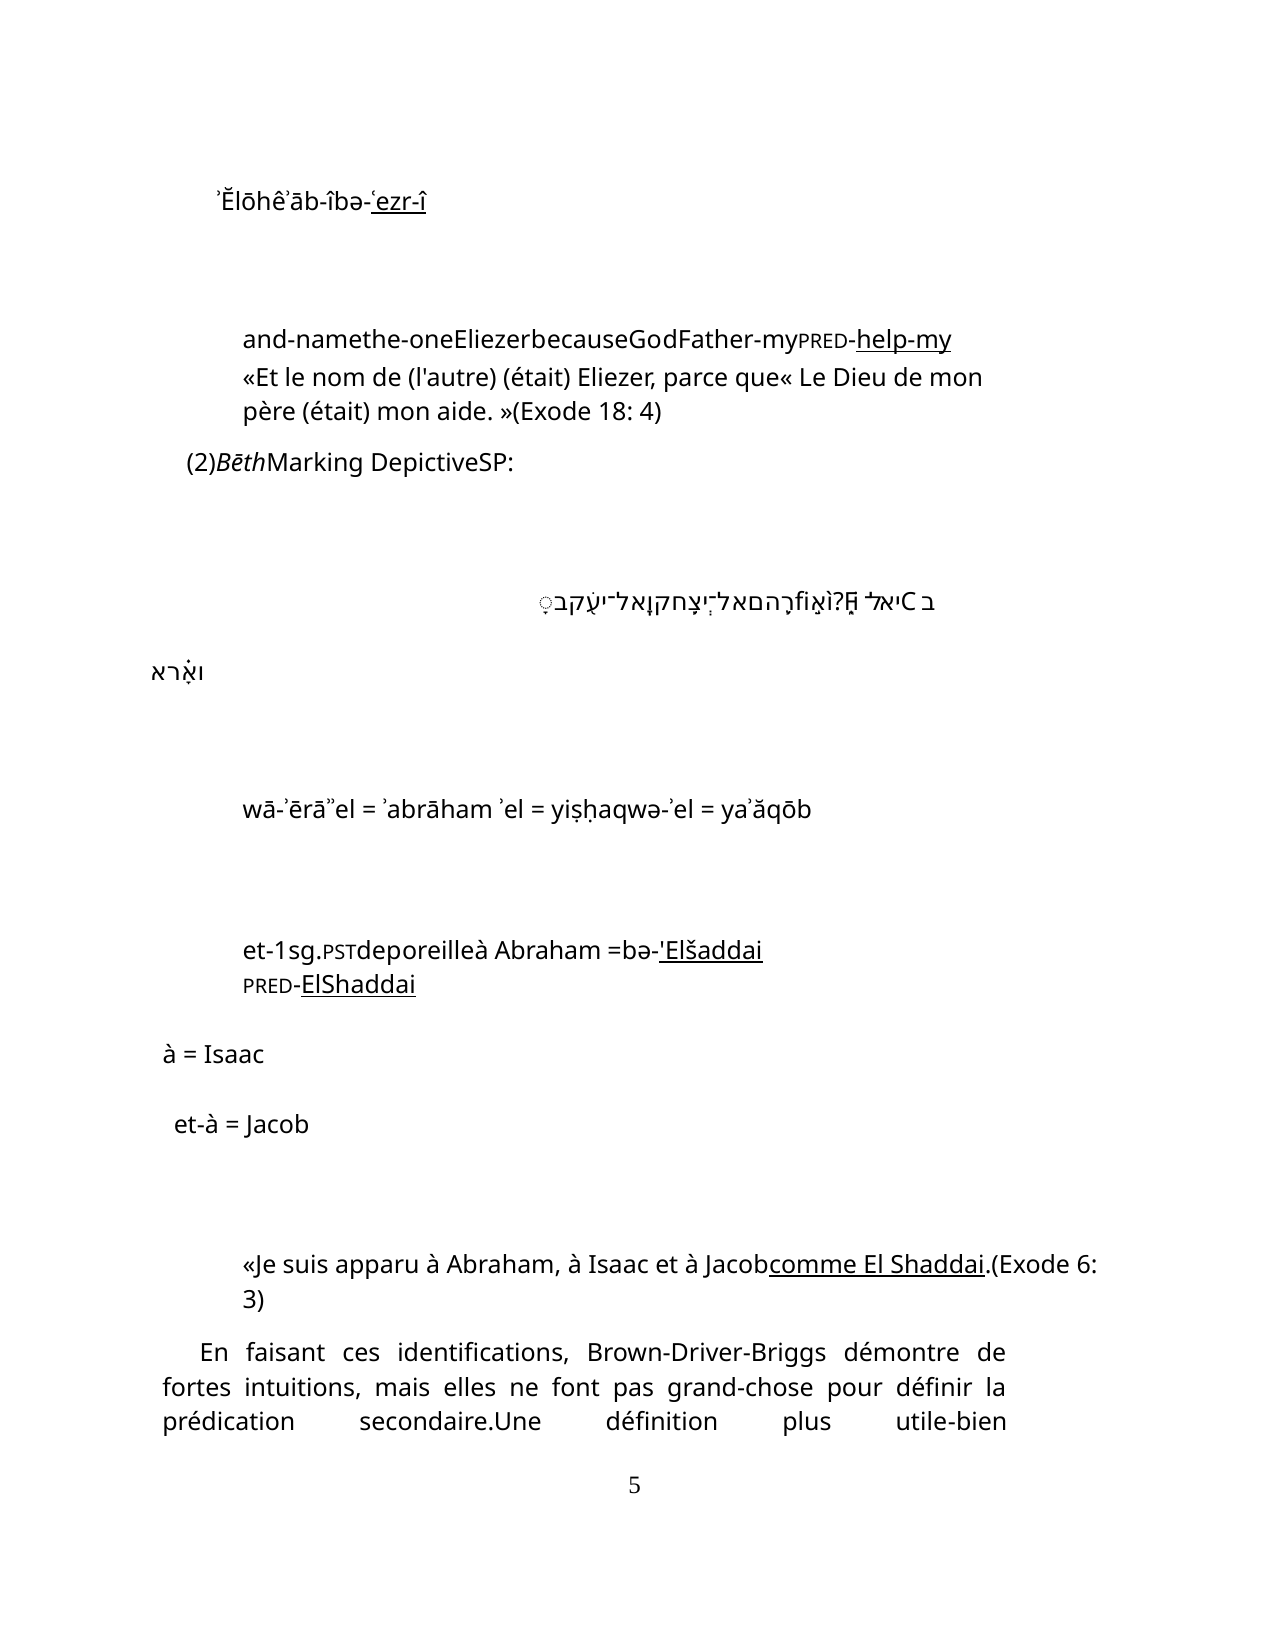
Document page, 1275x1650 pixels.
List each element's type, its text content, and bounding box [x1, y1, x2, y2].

text pred-ElShaddai [242, 967, 1125, 1001]
text «Je suis apparu à Abraham, à Isaac et à Jacobcomme El Shaddai.(Exode 6: 3) [242, 1245, 1125, 1316]
text and-namethe-oneEliezerbecauseGodFather-mypred-help-my [242, 322, 1125, 356]
text ואָ֗רא [150, 620, 1110, 688]
text à = Isaac [162, 1001, 1125, 1071]
text et-1sg.pstdeporeilleà Abraham =bə-'Elšaddai [242, 933, 1125, 967]
text ָרָ֛הםאל־יְצָ֥חקוֶֽאל־יעֹ֖קבfiֵא֣ì?ָ֑Fiיאל־Cב [538, 584, 1122, 618]
text ʾĔlōhêʾāb-îbə-ʿezr-î [216, 150, 1125, 218]
text En faisant ces identifications, Brown-Driver-Briggs démontre de fortes intuitions, mais elles ne font pas grand-chose pour définir la prédication secondaire.Une définition plus utile-bien [162, 1335, 1007, 1437]
text (2)BēthMarking DepictiveSP: [186, 444, 1125, 478]
text wā-ʾērāʾʾel = ʾabrāham ʾel = yiṣḥaqwə-ʾel = yaʾăqōb [242, 792, 1125, 826]
text et-à = Jacob [173, 1071, 1125, 1141]
text «Et le nom de (l'autre) (était) Eliezer, parce que« Le Dieu de mon père (était) mon aide. »(Exode 18: 4) [242, 360, 1008, 428]
